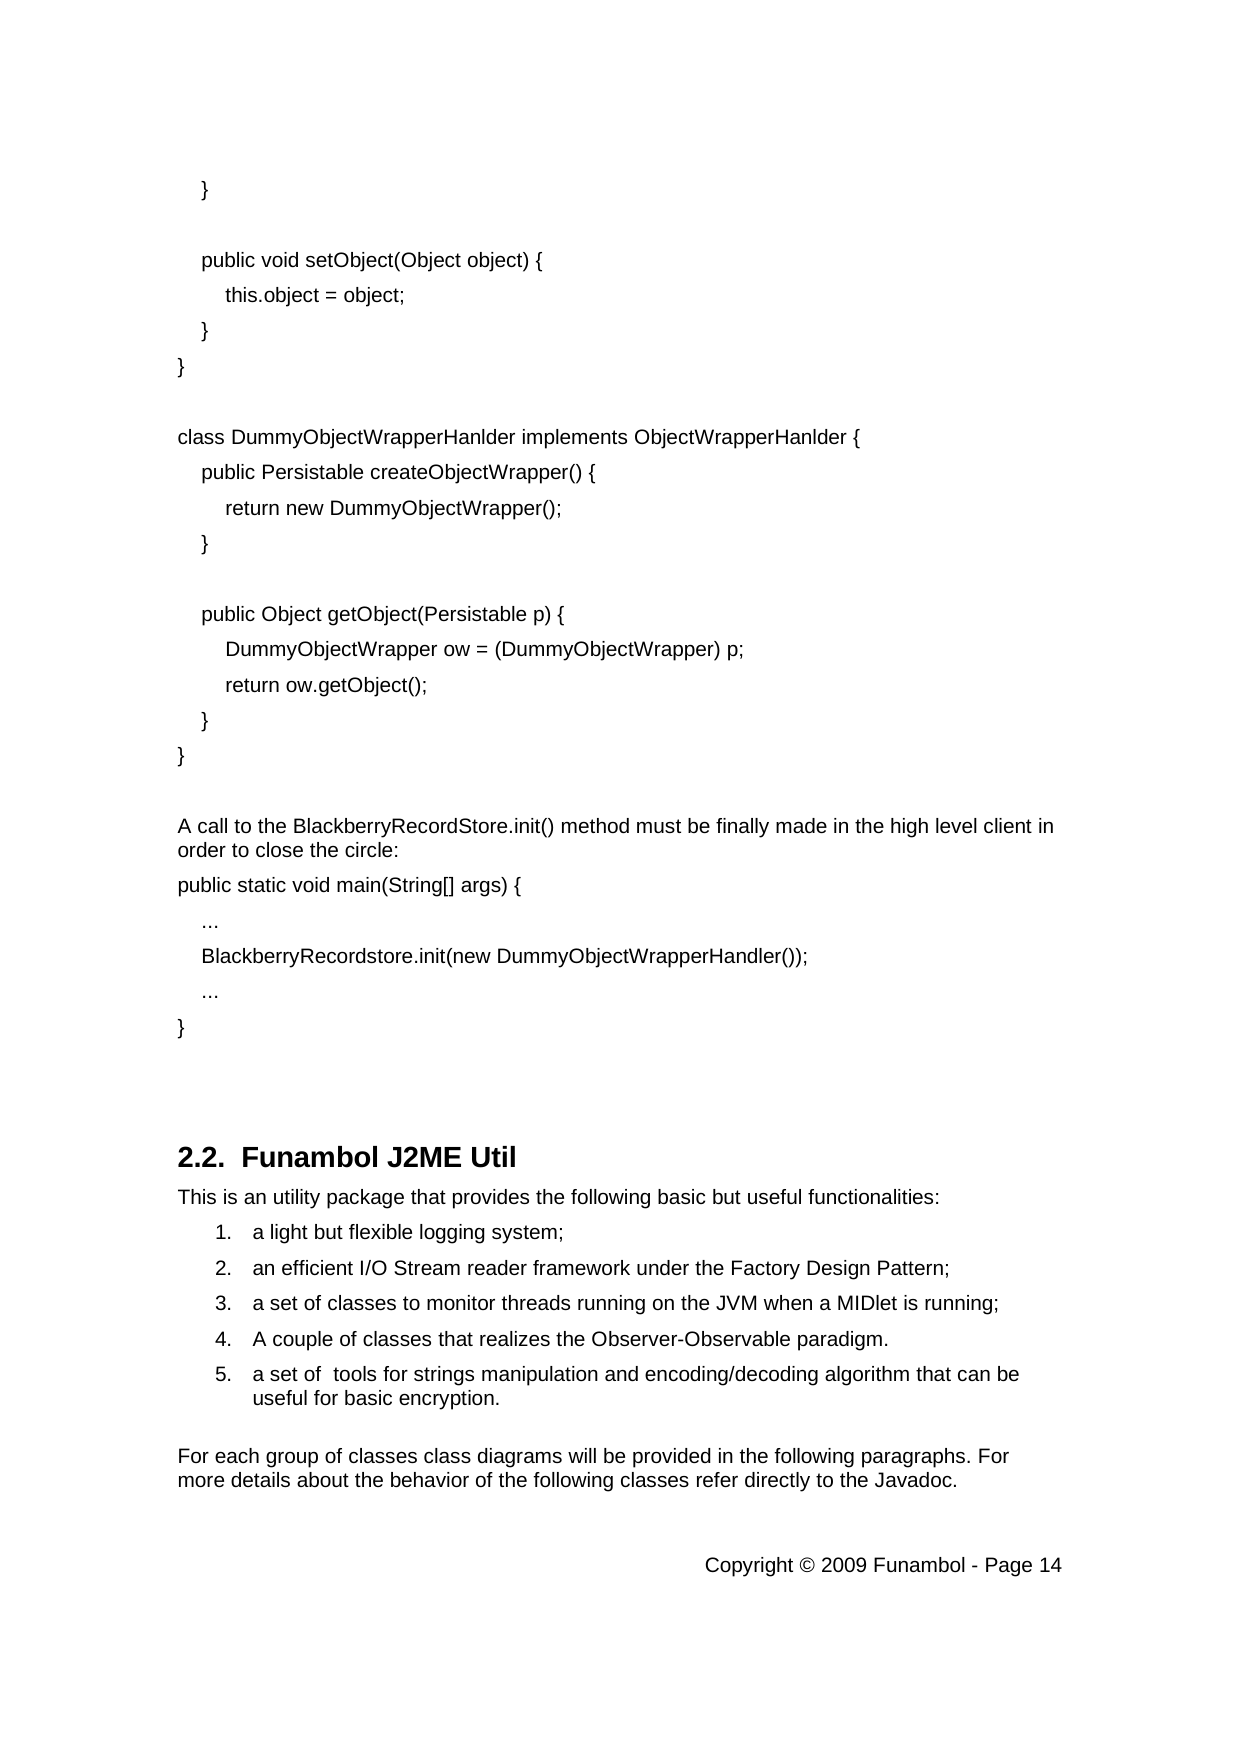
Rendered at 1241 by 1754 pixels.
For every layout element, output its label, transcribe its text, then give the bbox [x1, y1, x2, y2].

list an efficient I/O Stream reader framework under the Factory Design Pattern; [215, 1256, 1063, 1280]
subtitle Funambol J2ME Util [177, 1141, 1063, 1173]
list a set of classes to monitor threads running on the JVM when a MIDlet is running; [215, 1292, 1063, 1315]
list A couple of classes that realizes the Observer-Observable paradigm. [215, 1327, 1063, 1351]
text return new DummyObjectWrapper(); [177, 496, 1063, 519]
text this.object = object; [177, 283, 1063, 307]
text } [177, 744, 1063, 767]
text DummyObjectWrapper ow = (DummyObjectWrapper) p; [177, 638, 1063, 661]
text ... [177, 980, 1063, 1003]
text BlackberryRecordstore.init(new DummyObjectWrapperHandler()); [177, 944, 1063, 968]
text public void setObject(Object object) { [177, 248, 1063, 272]
text public static void main(String[] args) { [177, 874, 1063, 897]
text A call to the BlackberryRecordStore.init() method must be finally made in the high level client in order to close the circle: [177, 815, 1063, 862]
text public Object getObject(Persistable p) { [177, 602, 1063, 626]
text For each group of classes class diagrams will be provided in the following paragraphs. For more details about the behavior of the following classes refer directly to the Javadoc. [177, 1421, 1063, 1492]
list a light but flexible logging system; [215, 1221, 1063, 1244]
text } [177, 708, 1063, 732]
text This is an utility package that provides the following basic but useful functionalities: [177, 1185, 1063, 1209]
text public Persistable createObjectWrapper() { [177, 461, 1063, 484]
text } [177, 354, 1063, 378]
text } [177, 1015, 1063, 1039]
text class DummyObjectWrapperHanlder implements ObjectWrapperHanlder { [177, 425, 1063, 449]
text ... [177, 909, 1063, 933]
text } [177, 177, 1063, 201]
text } [177, 319, 1063, 342]
text } [177, 531, 1063, 555]
list a set of tools for strings manipulation and encoding/decoding algorithm that can be useful for basic encryption. [215, 1362, 1063, 1409]
text return ow.getObject(); [177, 673, 1063, 697]
